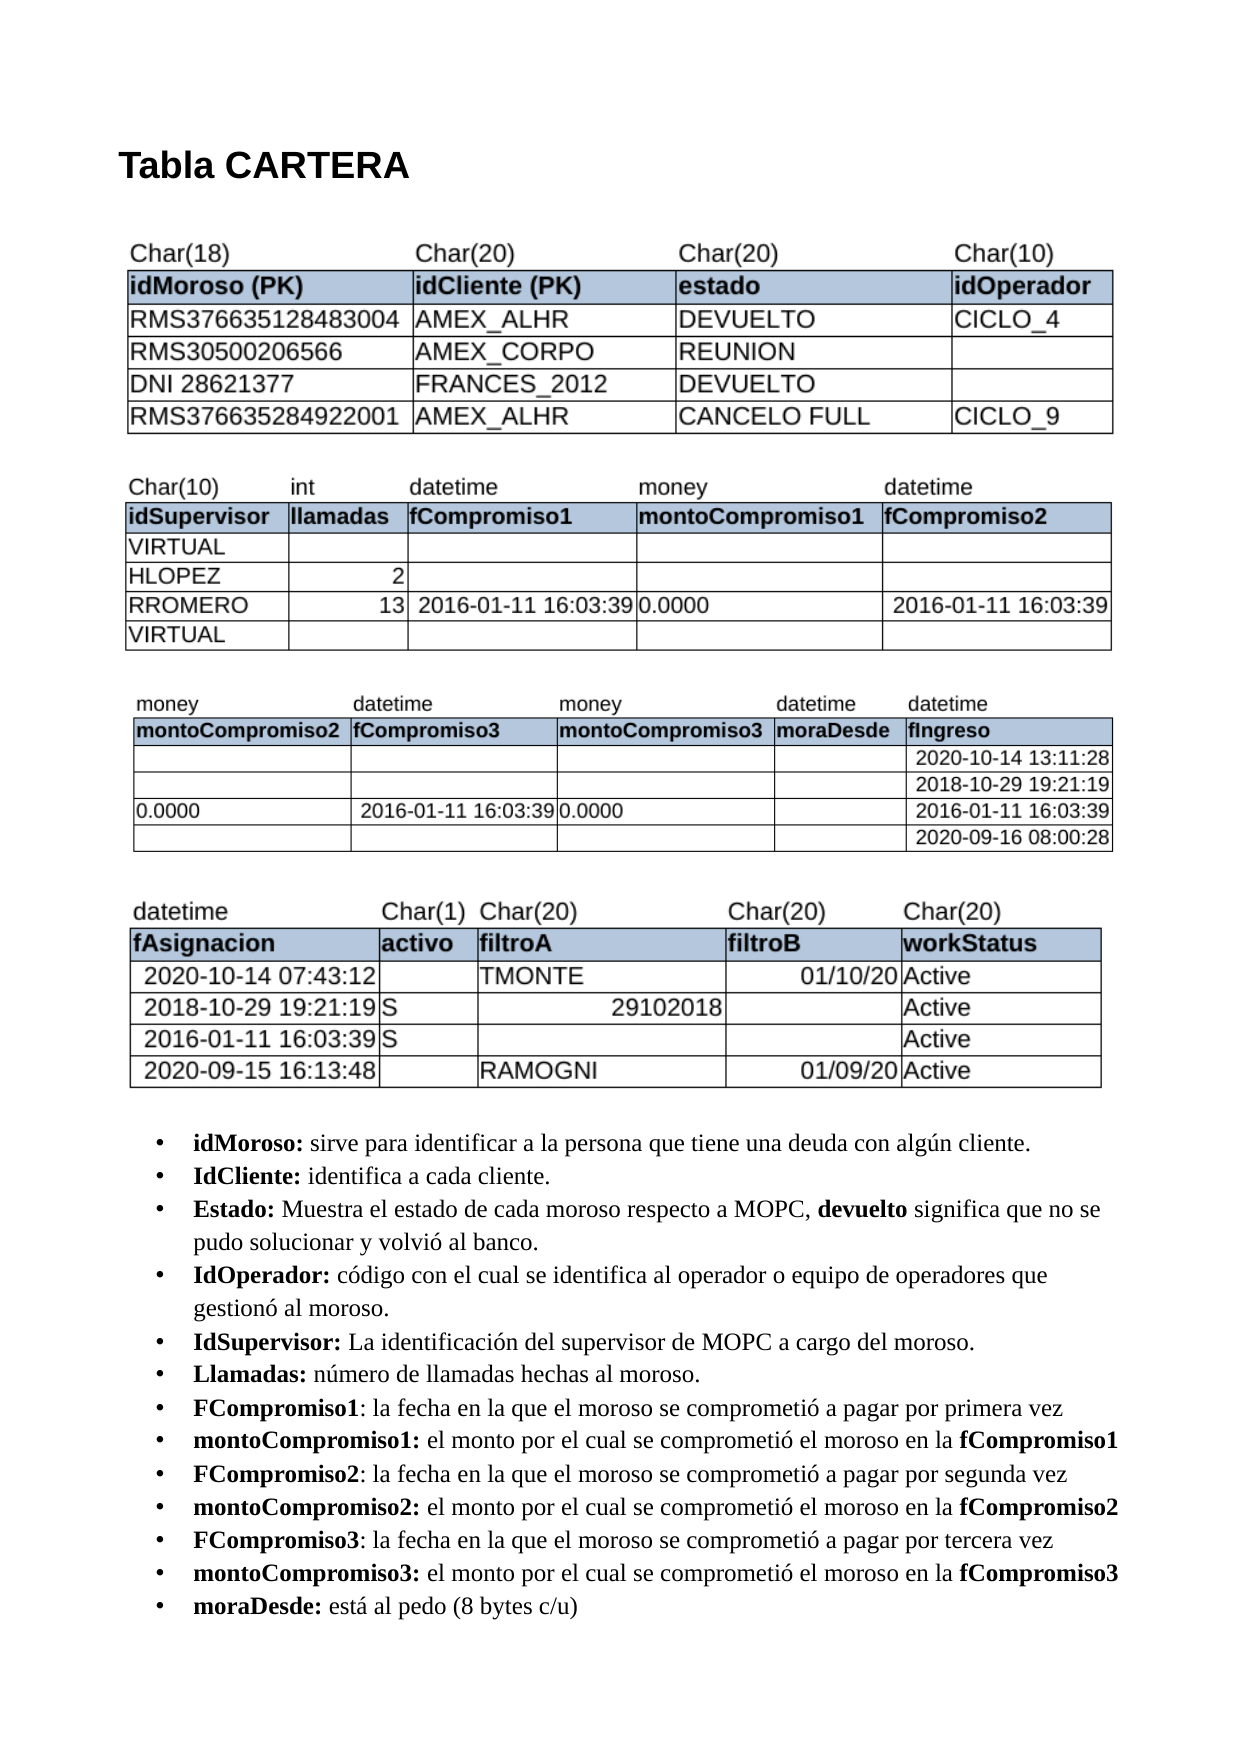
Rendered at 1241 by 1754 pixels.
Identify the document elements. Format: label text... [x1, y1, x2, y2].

picture [118, 691, 1123, 863]
picture [118, 891, 1123, 1100]
list Llamadas: número de llamadas hechas al moroso. [156, 1359, 1122, 1388]
picture [118, 468, 1123, 663]
list FCompromiso2: la fecha en la que el moroso se comprometió a pagar por segunda vez [156, 1459, 1122, 1487]
list IdCliente: identifica a cada cliente. [156, 1161, 1122, 1190]
list IdOperador: código con el cual se identifica al operador o equipo de operadores que gestionó al moroso. [156, 1261, 1122, 1322]
list Estado: Muestra el estado de cada moroso respecto a MOPC, devuelto significa que no se pudo solucionar y volvió al banco. [156, 1194, 1122, 1256]
list montoCompromiso2: el monto por el cual se comprometió el moroso en la fCompromiso2 [156, 1492, 1122, 1520]
subtitle Tabla CARTERA [118, 143, 1122, 187]
list FCompromiso3: la fecha en la que el moroso se comprometió a pagar por tercera vez [156, 1525, 1122, 1553]
list IdSupervisor: La identificación del supervisor de MOPC a cargo del moroso. [156, 1327, 1122, 1355]
picture [118, 228, 1123, 445]
list idMoroso: sirve para identificar a la persona que tiene una deuda con algún cliente. [156, 1128, 1122, 1157]
list FCompromiso1: la fecha en la que el moroso se comprometió a pagar por primera vez [156, 1393, 1122, 1421]
list montoCompromiso3: el monto por el cual se comprometió el moroso en la fCompromiso3 [156, 1558, 1122, 1586]
list moraDesde: está al pedo (8 bytes c/u) [156, 1591, 1122, 1619]
list montoCompromiso1: el monto por el cual se comprometió el moroso en la fCompromiso1 [156, 1426, 1122, 1454]
